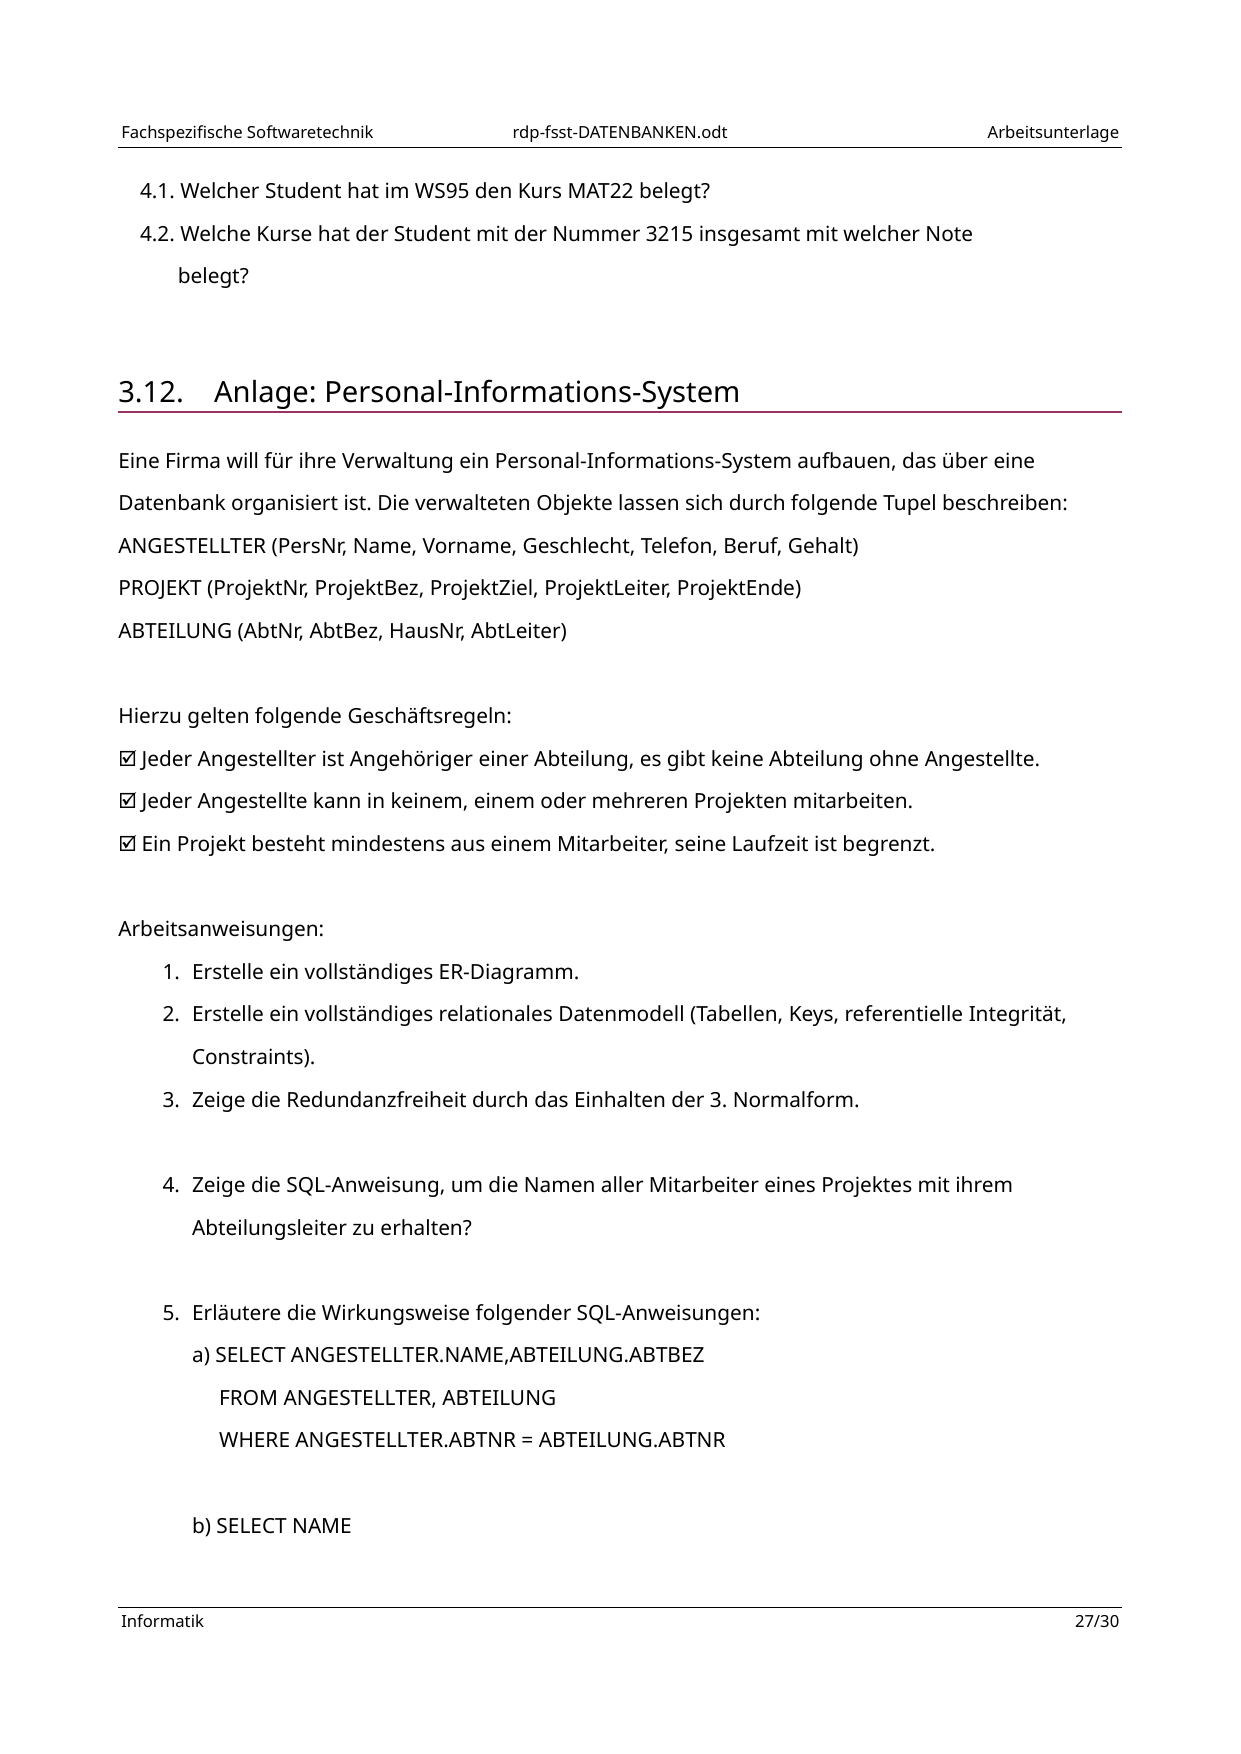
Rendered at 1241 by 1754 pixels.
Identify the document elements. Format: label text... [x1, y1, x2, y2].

list a) SELECT ANGESTELLTER.NAME,ABTEILUNG.ABTBEZ [162, 1340, 1122, 1369]
list Erstelle ein vollständiges ER-Diagramm. [162, 957, 1122, 985]
text Eine Firma will für ihre Verwaltung ein Personal-Informations-System aufbauen, das über eine Datenbank organisiert ist. Die verwalteten Objekte lassen sich durch folgende Tupel beschreiben: [118, 446, 1122, 517]
text belegt? [118, 261, 1122, 290]
list Zeige die SQL-Anweisung, um die Namen aller Mitarbeiter eines Projektes mit ihrem Abteilungsleiter zu erhalten? [162, 1170, 1122, 1284]
list Zeige die Redundanzfreiheit durch das Einhalten der 3. Normalform. [162, 1085, 1122, 1156]
list Jeder Angestellter ist Angehöriger einer Abteilung, es gibt keine Abteilung ohne Angestellte. [118, 744, 1122, 772]
text Hierzu gelten folgende Geschäftsregeln: [118, 701, 1122, 730]
list Ein Projekt besteht mindestens aus einem Mitarbeiter, seine Laufzeit ist begrenzt. [118, 829, 1122, 858]
subtitle Anlage: Personal-Informations-System [118, 372, 1122, 411]
text ANGESTELLTER (PersNr, Name, Vorname, Geschlecht, Telefon, Beruf, Gehalt) PROJEKT (ProjektNr, ProjektBez, ProjektZiel, ProjektLeiter, ProjektEnde) ABTEILUNG (AbtNr, AbtBez, HausNr, AbtLeiter) [118, 531, 1122, 644]
list WHERE ANGESTELLTER.ABTNR = ABTEILUNG.ABTNR [162, 1426, 1122, 1454]
text 4.1. Welcher Student hat im WS95 den Kurs MAT22 belegt? 4.2. Welche Kurse hat der Student mit der Nummer 3215 insgesamt mit welcher Note [118, 176, 1122, 247]
list Jeder Angestellte kann in keinem, einem oder mehreren Projekten mitarbeiten. [118, 787, 1122, 815]
text Arbeitsanweisungen: [118, 914, 1122, 943]
list b) SELECT NAME [162, 1511, 1122, 1539]
list Erstelle ein vollständiges relationales Datenmodell (Tabellen, Keys, referentielle Integrität, Constraints). [162, 999, 1122, 1071]
list FROM ANGESTELLTER, ABTEILUNG [162, 1383, 1122, 1411]
list Erläutere die Wirkungsweise folgender SQL-Anweisungen: [162, 1298, 1122, 1326]
